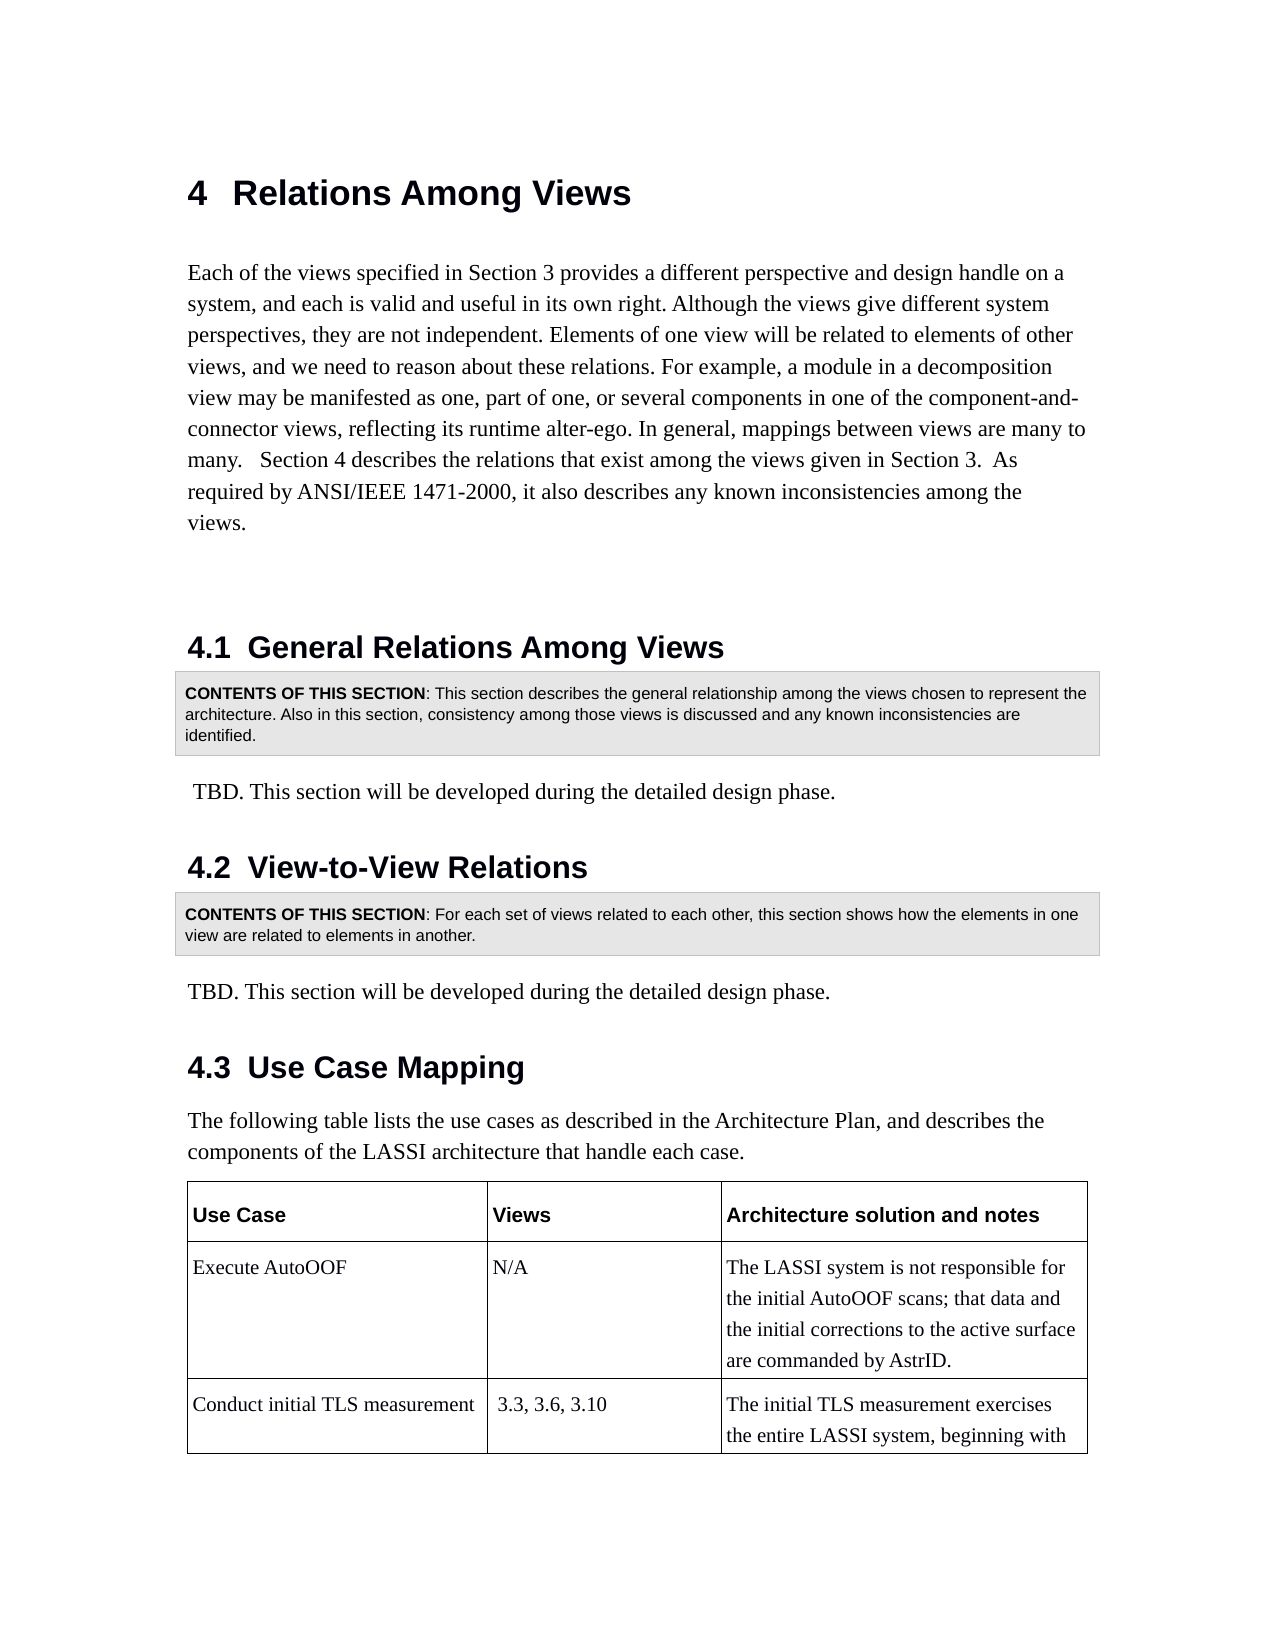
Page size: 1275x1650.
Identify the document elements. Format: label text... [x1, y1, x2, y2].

text TBD. This section will be developed during the detailed design phase. [187, 973, 1087, 1004]
table_header CONTENTS OF THIS SECTION: This section describes the general relationship among the views chosen to represent the architecture. Also in this section, consistency among those views is discussed and any known inconsistencies are identified. [176, 672, 1099, 755]
table_cell N/A [488, 1242, 721, 1378]
text Each of the views specified in Section 3 provides a different perspective and design handle on a system, and each is valid and useful in its own right. Although the views give different system perspectives, they are not independent. Elements of one view will be related to elements of other views, and we need to reason about these relations. For example, a module in a decomposition view may be manifested as one, part of one, or several components in one of the component-and-connector views, reflecting its runtime alter-ego. In general, mappings between views are many to many. Section 4 describes the relations that exist among the views given in Section 3. As required by ANSI/IEEE 1471-2000, it also describes any known inconsistencies among the views. [187, 254, 1087, 535]
table_cell The initial TLS measurement exercises the entire LASSI system, beginning with [722, 1379, 1087, 1453]
table_cell 3.3, 3.6, 3.10 [488, 1379, 721, 1453]
text The following table lists the use cases as described in the Architecture Plan, and describes the components of the LASSI architecture that handle each case. [187, 1102, 1087, 1164]
subtitle View-to-View Relations [187, 846, 1087, 885]
subtitle Relations Among Views [187, 156, 1087, 212]
table_cell The LASSI system is not responsible for the initial AutoOOF scans; that data and the initial corrections to the active surface are commanded by AstrID. [722, 1242, 1087, 1378]
text TBD. This section will be developed during the detailed design phase. [187, 773, 1087, 804]
table_header Use Case [188, 1182, 487, 1241]
table_cell Execute AutoOOF [188, 1242, 487, 1378]
subtitle General Relations Among Views [187, 625, 1087, 664]
table_header CONTENTS OF THIS SECTION: For each set of views related to each other, this section shows how the elements in one view are related to elements in another. [176, 893, 1099, 955]
table_header Views [488, 1182, 721, 1241]
table_cell Conduct initial TLS measurement [188, 1379, 487, 1453]
table_header Architecture solution and notes [722, 1182, 1087, 1241]
subtitle Use Case Mapping [187, 1046, 1087, 1085]
